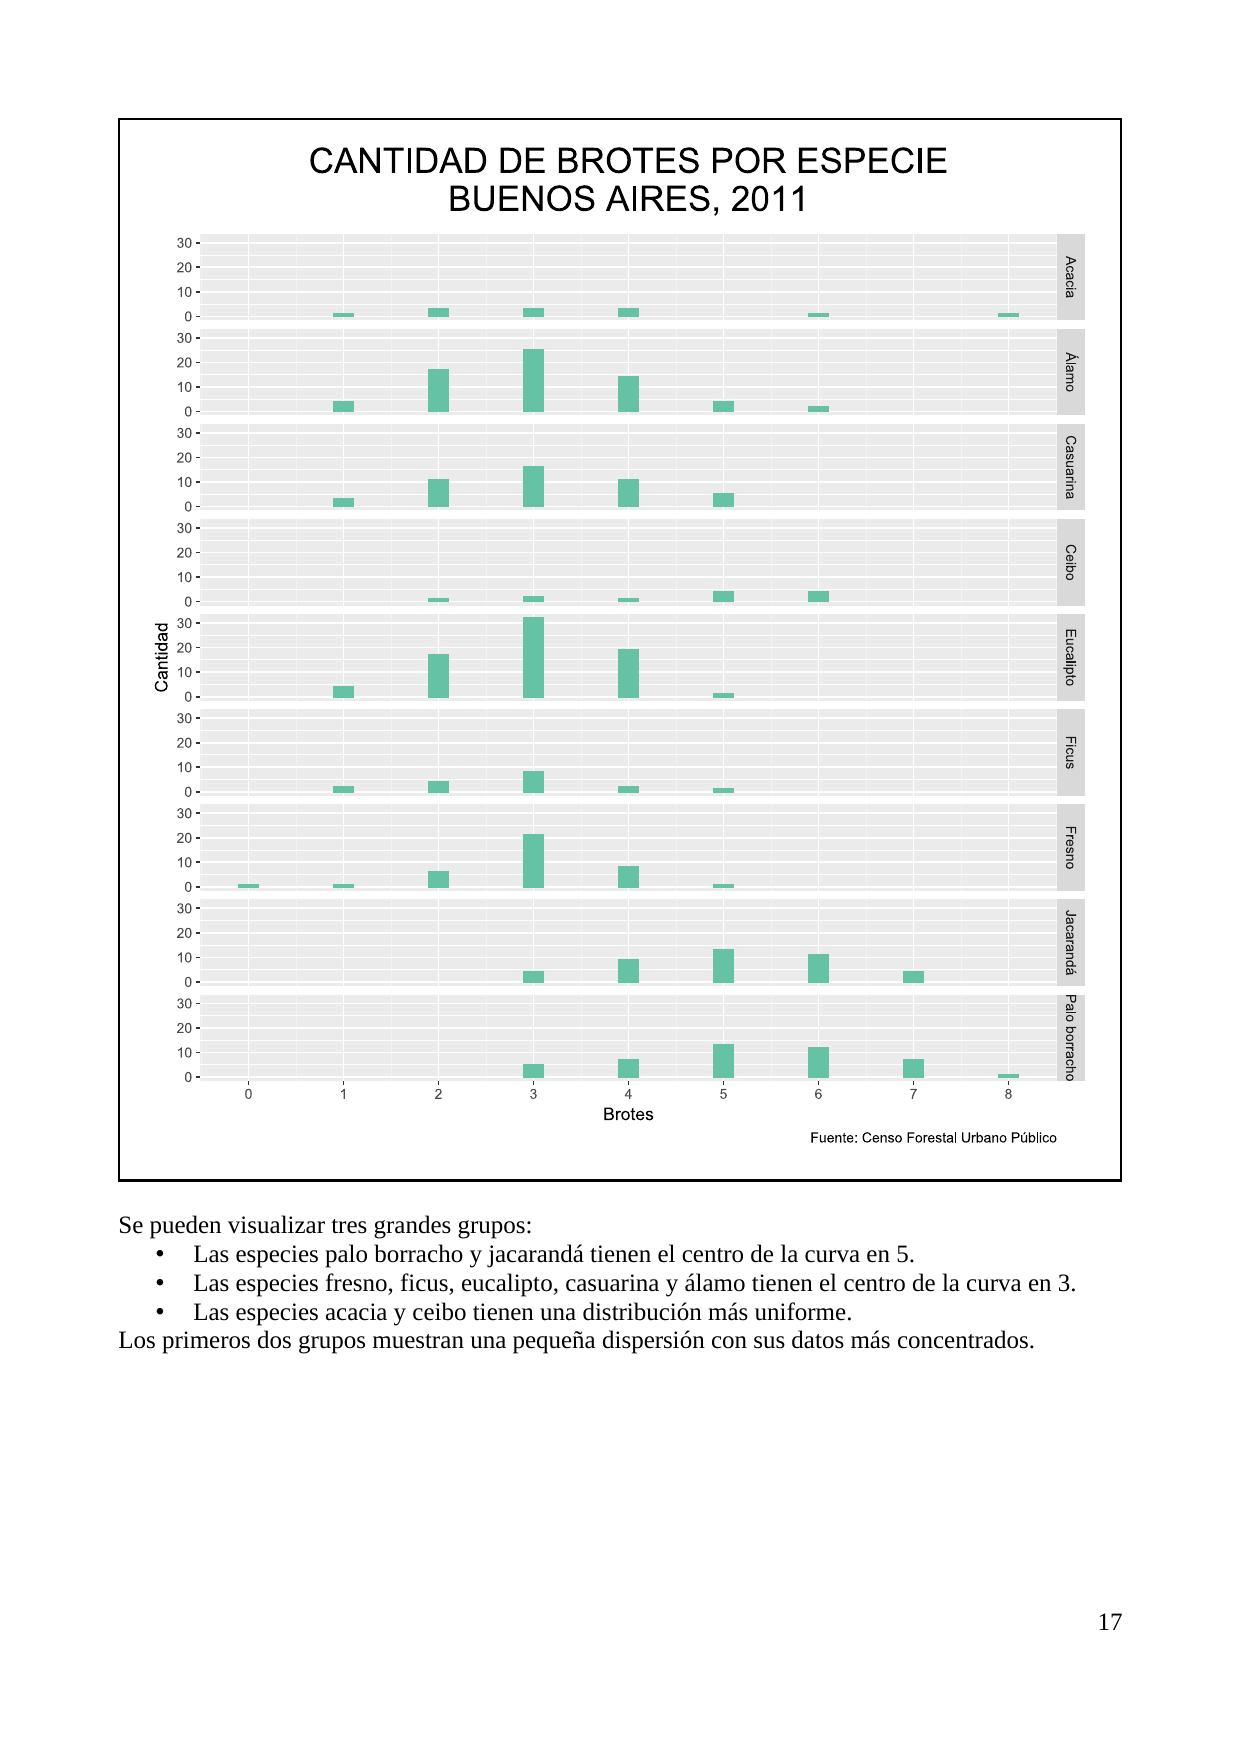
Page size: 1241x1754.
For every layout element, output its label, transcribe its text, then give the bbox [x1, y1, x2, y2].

list Las especies fresno, ficus, eucalipto, casuarina y álamo tienen el centro de la curva en 3. [156, 1268, 1122, 1297]
text Los primeros dos grupos muestran una pequeña dispersión con sus datos más concentrados. [118, 1325, 1122, 1354]
list Las especies palo borracho y jacarandá tienen el centro de la curva en 5. [156, 1239, 1122, 1268]
text Se pueden visualizar tres grandes grupos: [118, 1210, 1122, 1239]
list Las especies acacia y ceibo tienen una distribución más uniforme. [156, 1297, 1122, 1325]
